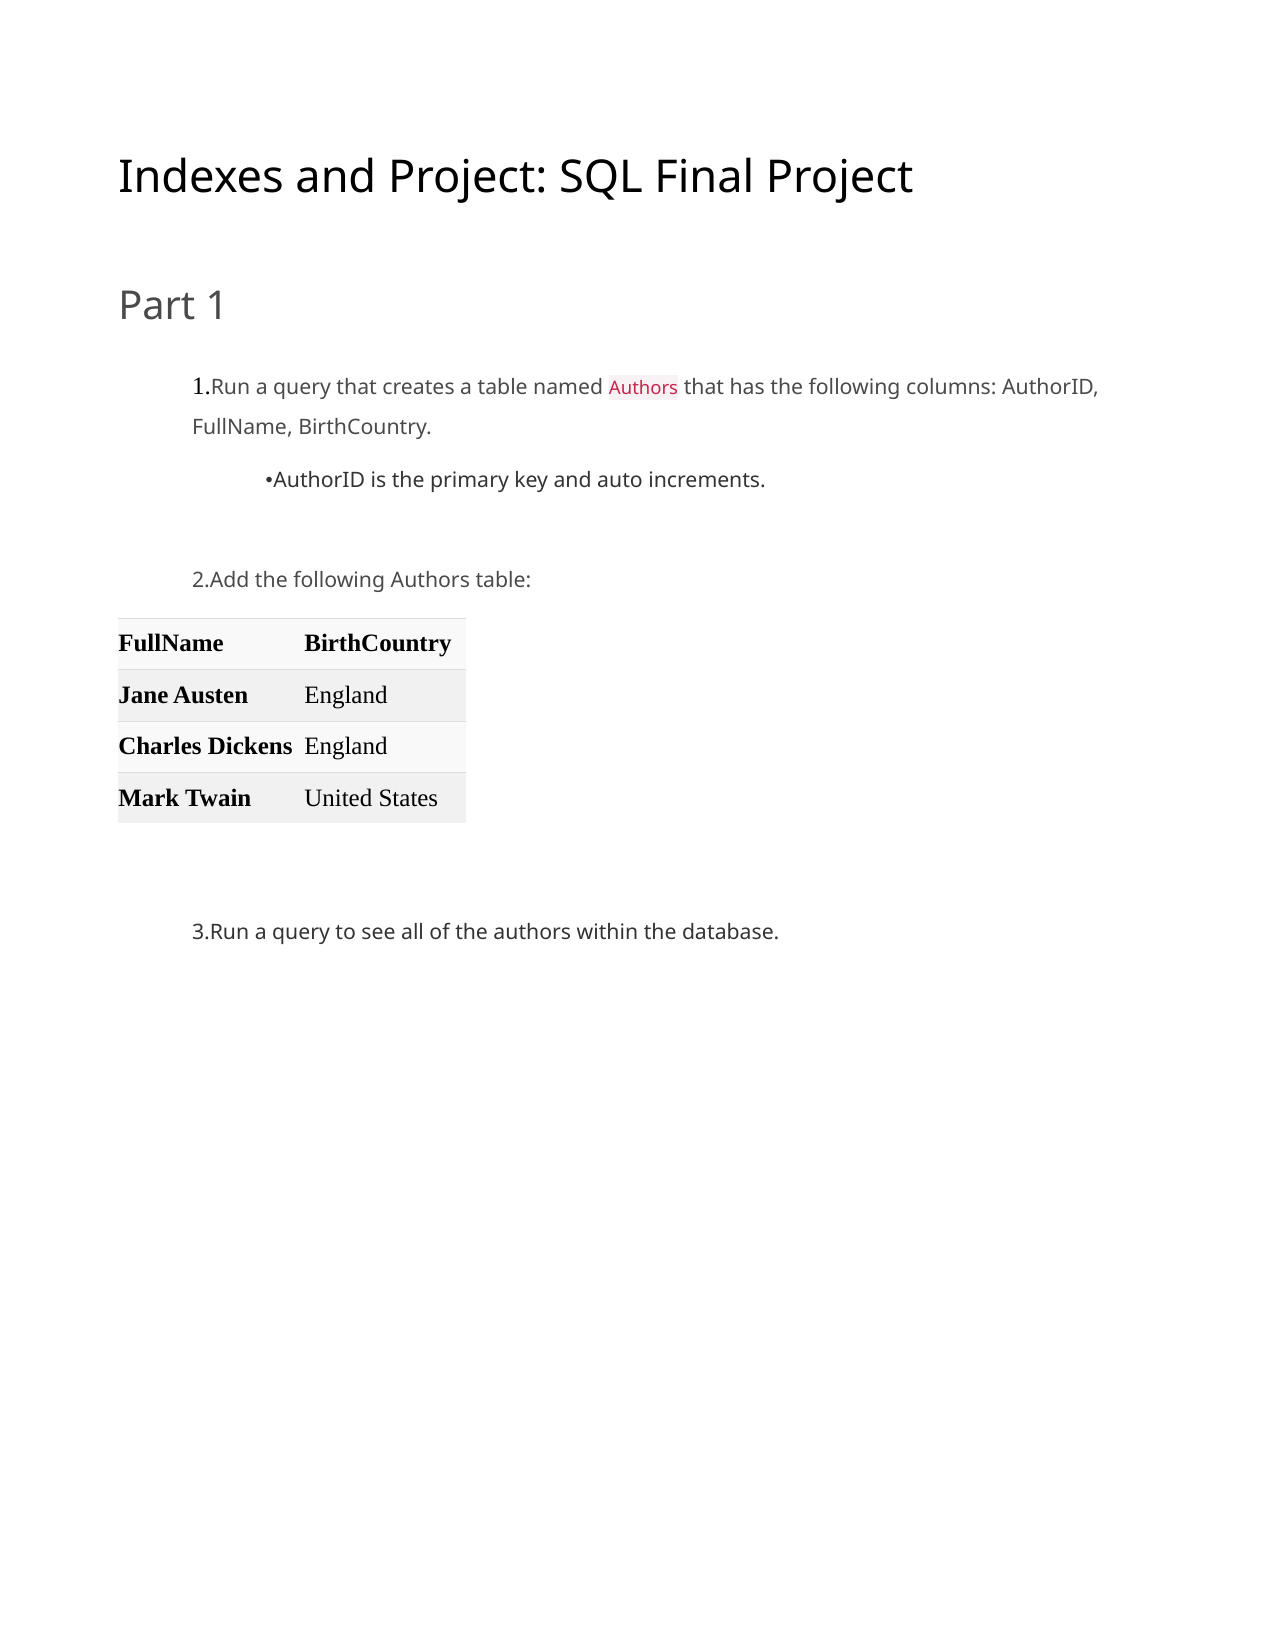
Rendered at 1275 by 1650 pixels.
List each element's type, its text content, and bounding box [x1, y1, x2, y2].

table_cell England [304, 722, 466, 772]
list Run a query to see all of the authors within the database. [118, 916, 1157, 945]
list Add the following Authors table: [118, 564, 1157, 593]
subtitle Part 1 [118, 277, 1157, 331]
table_header BirthCountry [304, 619, 466, 669]
table_cell Charles Dickens [118, 722, 304, 772]
table_cell England [304, 670, 466, 721]
table_cell Jane Austen [118, 670, 304, 721]
list Run a query that creates a table named Authors that has the following columns: AuthorID, FullName, BirthCountry. [118, 371, 1157, 441]
table_cell United States [304, 773, 466, 823]
table_cell Mark Twain [118, 773, 304, 823]
table_header FullName [118, 619, 304, 669]
subtitle Indexes and Project: SQL Final Project [118, 145, 1157, 206]
list AuthorID is the primary key and auto increments. [118, 465, 1157, 494]
